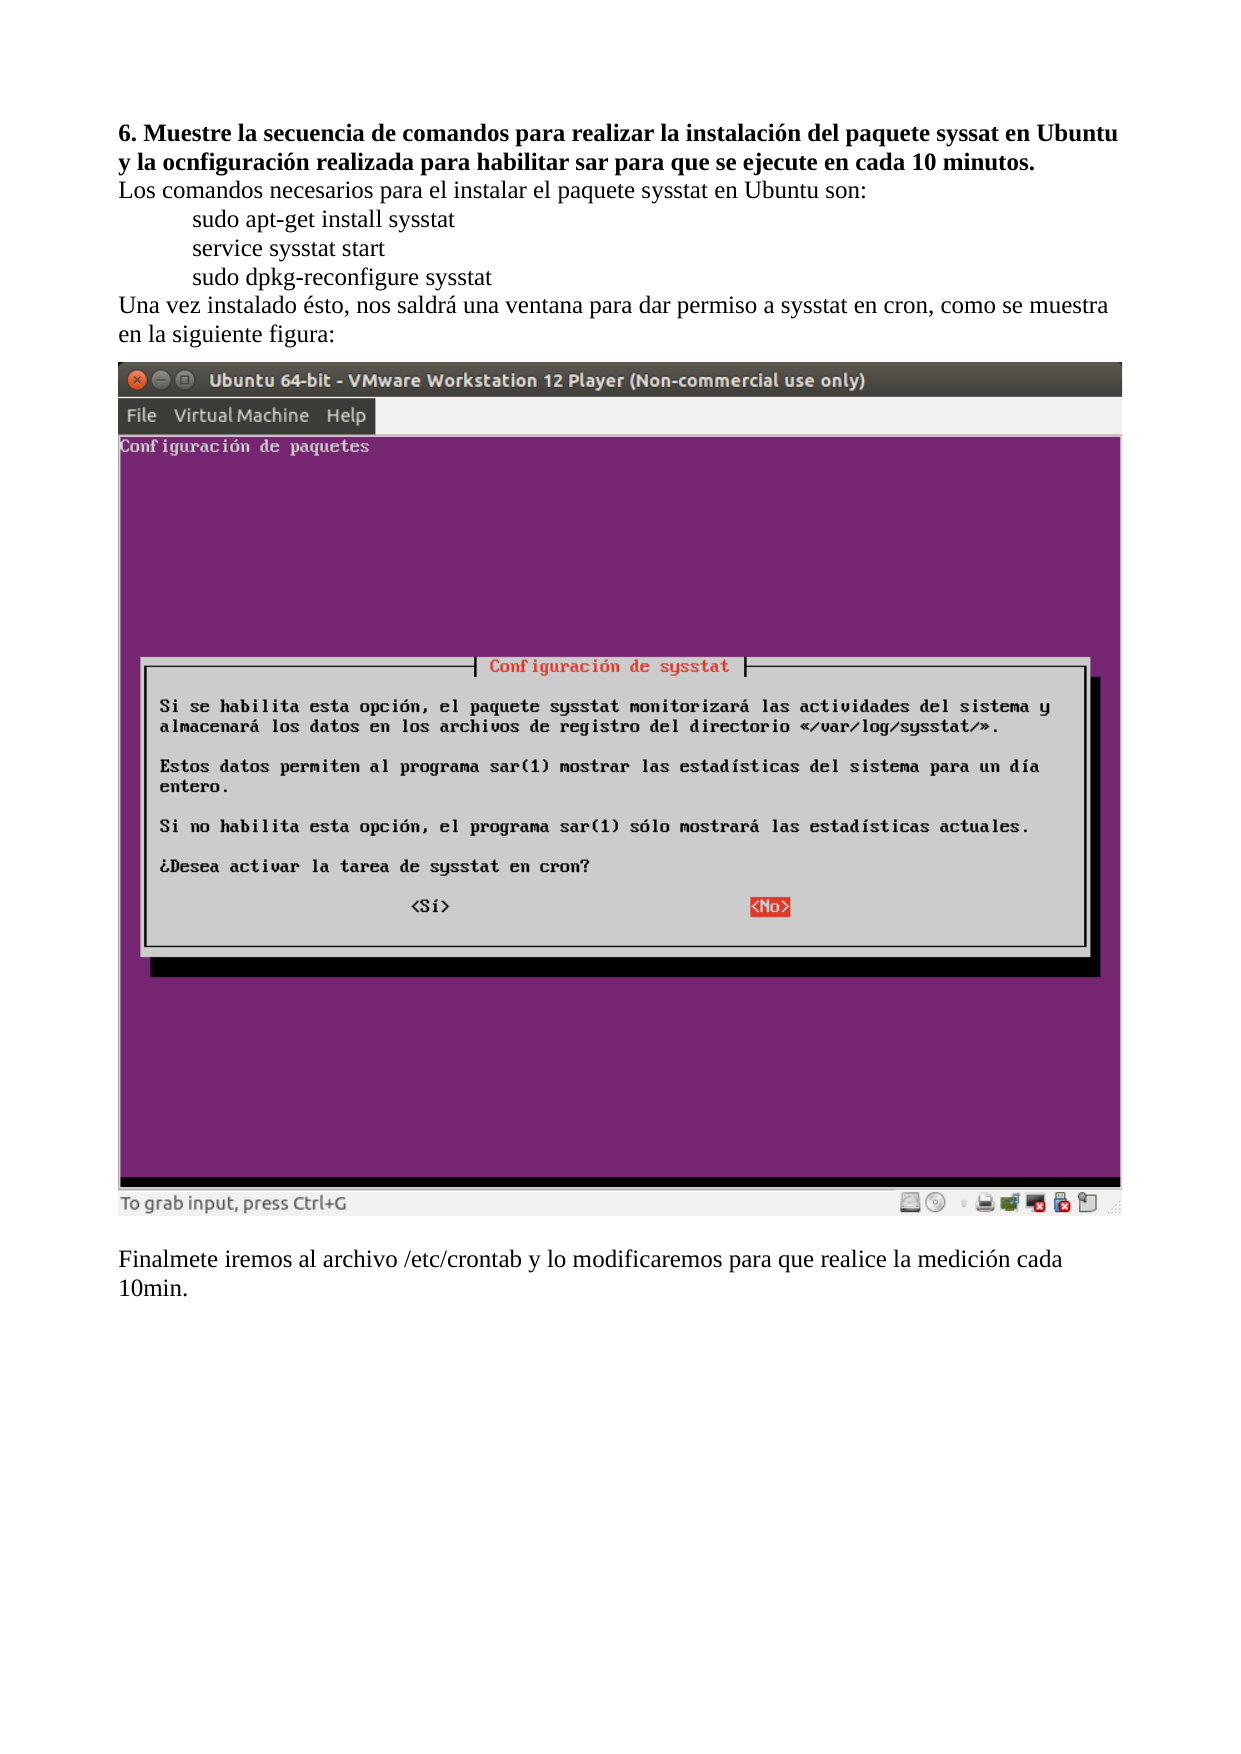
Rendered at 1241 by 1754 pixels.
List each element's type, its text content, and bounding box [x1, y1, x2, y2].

text Una vez instalado ésto, nos saldrá una ventana para dar permiso a sysstat en cron, como se muestra en la siguiente figura: [118, 291, 1122, 348]
text Finalmete iremos al archivo /etc/crontab y lo modificaremos para que realice la medición cada 10min. [118, 1244, 1122, 1302]
picture [118, 362, 1123, 1216]
text sudo dpkg-reconfigure sysstat [118, 262, 1122, 291]
text Los comandos necesarios para el instalar el paquete sysstat en Ubuntu son: [118, 176, 1122, 204]
text sudo apt-get install sysstat [118, 204, 1122, 233]
text 6. Muestre la secuencia de comandos para realizar la instalación del paquete syssat en Ubuntu y la ocnfiguración realizada para habilitar sar para que se ejecute en cada 10 minutos. [118, 118, 1122, 176]
text service sysstat start [118, 233, 1122, 262]
